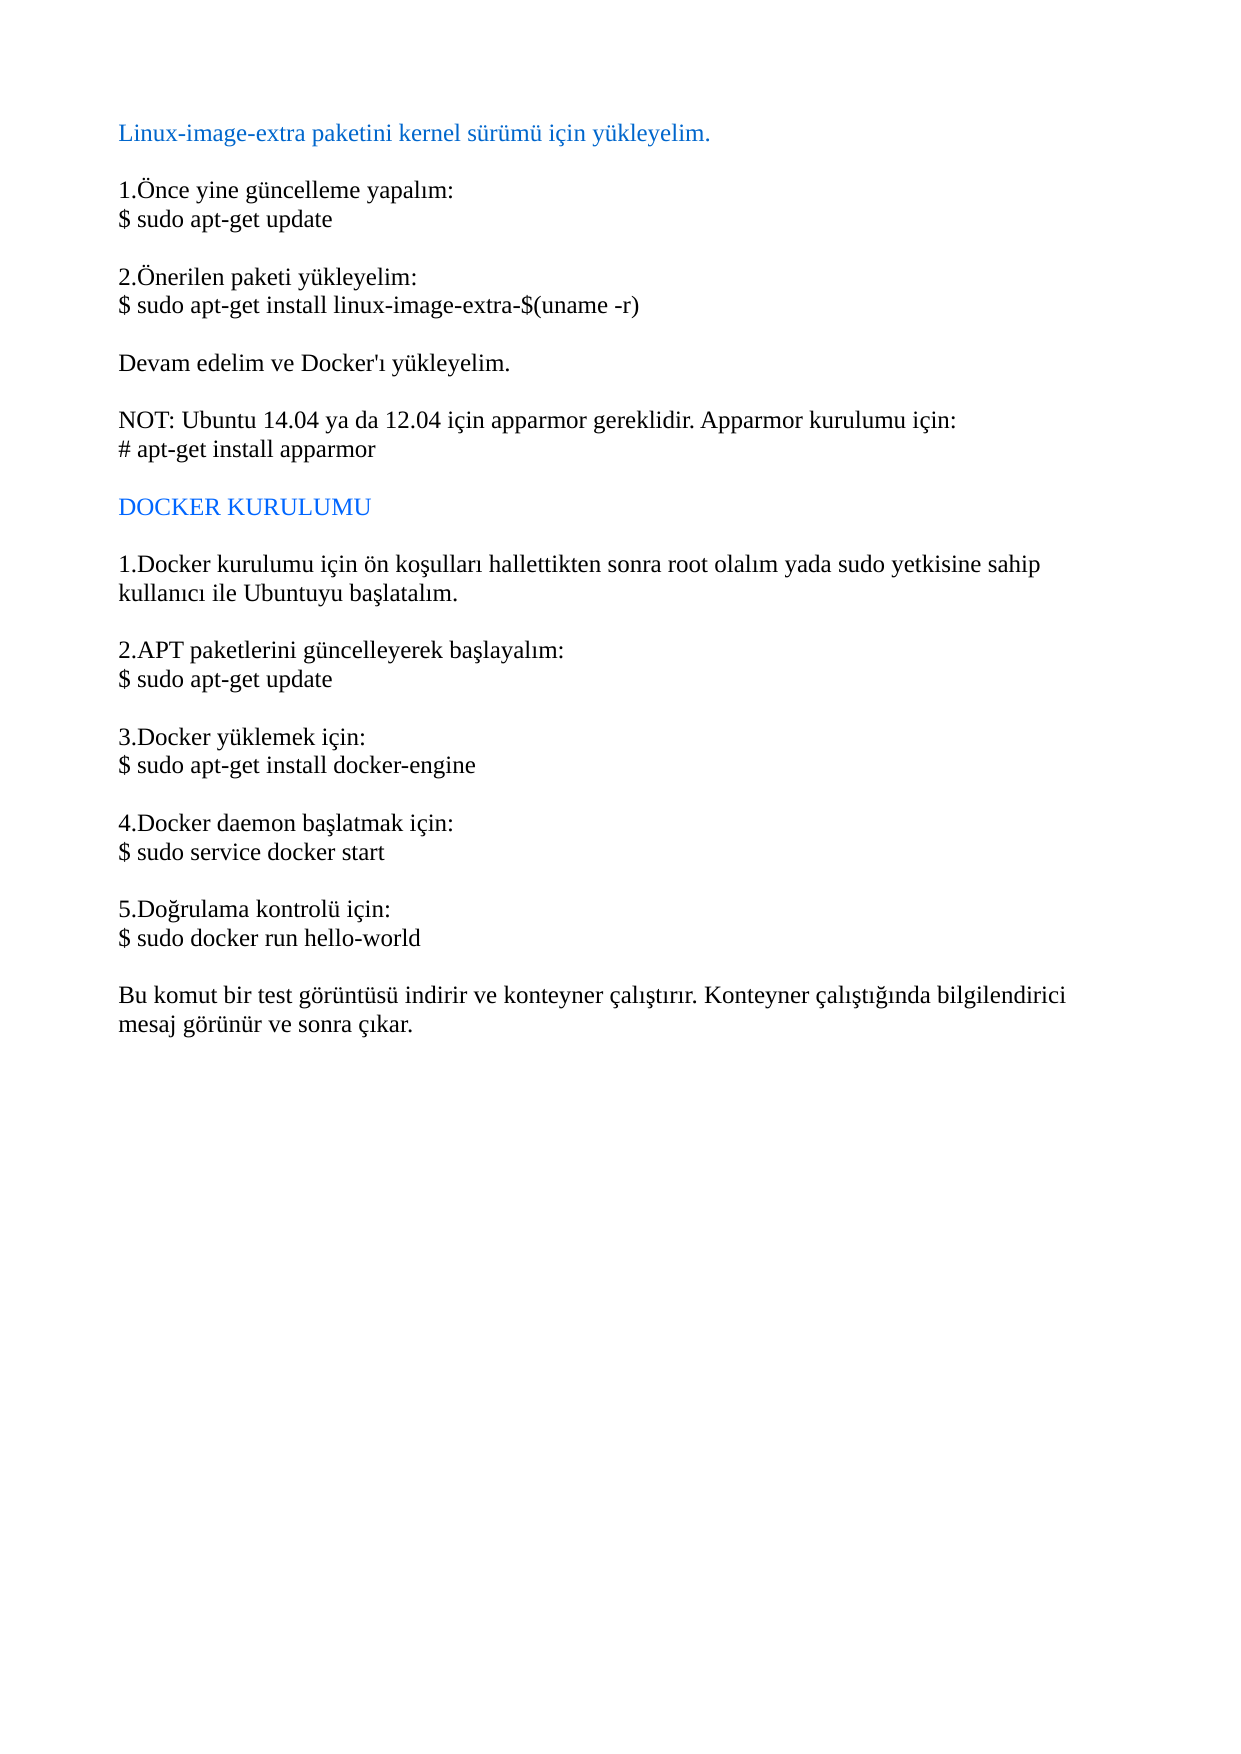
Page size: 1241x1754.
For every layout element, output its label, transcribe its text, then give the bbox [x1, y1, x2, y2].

text 1.Önce yine güncelleme yapalım: [118, 176, 1122, 204]
text # apt-get install apparmor [118, 434, 1122, 463]
text 5.Doğrulama kontrolü için: [118, 894, 1122, 923]
text Bu komut bir test görüntüsü indirir ve konteyner çalıştırır. Konteyner çalıştığında bilgilendirici mesaj görünür ve sonra çıkar. [118, 981, 1122, 1038]
text DOCKER KURULUMU [118, 492, 1122, 521]
text $ sudo apt-get update [118, 204, 1122, 233]
text 1.Docker kurulumu için ön koşulları hallettikten sonra root olalım yada sudo yetkisine sahip kullanıcı ile Ubuntuyu başlatalım. [118, 549, 1122, 607]
text 4.Docker daemon başlatmak için: [118, 808, 1122, 837]
text $ sudo apt-get install linux-image-extra-$(uname -r) [118, 291, 1122, 319]
text $ sudo apt-get update [118, 664, 1122, 693]
text 2.APT paketlerini güncelleyerek başlayalım: [118, 636, 1122, 664]
text $ sudo apt-get install docker-engine [118, 751, 1122, 779]
text Devam edelim ve Docker'ı yükleyelim. [118, 348, 1122, 377]
text Linux-image-extra paketini kernel sürümü için yükleyelim. [118, 118, 1122, 147]
text NOT: Ubuntu 14.04 ya da 12.04 için apparmor gereklidir. Apparmor kurulumu için: [118, 406, 1122, 434]
text $ sudo docker run hello-world [118, 923, 1122, 952]
text $ sudo service docker start [118, 837, 1122, 866]
text 3.Docker yüklemek için: [118, 722, 1122, 751]
text 2.Önerilen paketi yükleyelim: [118, 262, 1122, 291]
